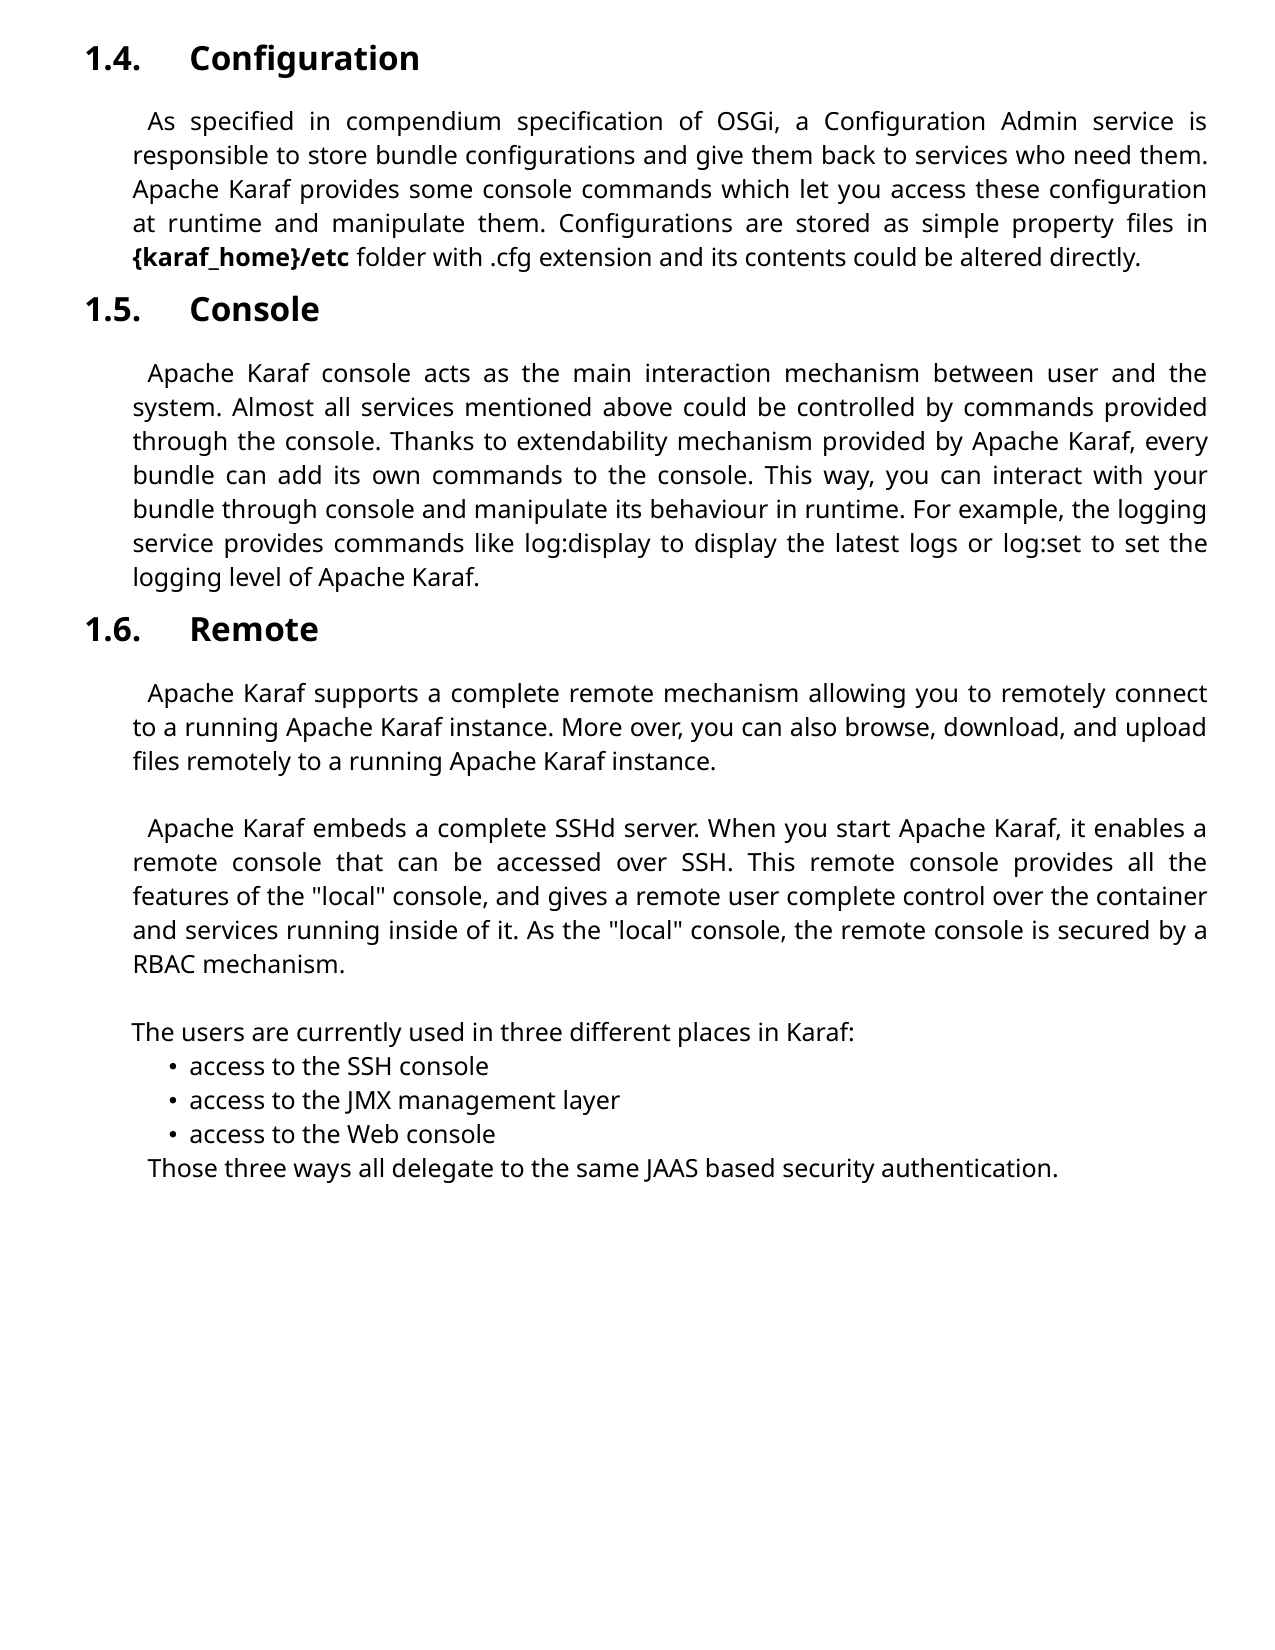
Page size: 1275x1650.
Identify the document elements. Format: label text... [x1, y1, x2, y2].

text Apache Karaf embeds a complete SSHd server. When you start Apache Karaf, it enables a remote console that can be accessed over SSH. This remote console provides all the features of the "local" console, and gives a remote user complete control over the container and services running inside of it. As the "local" console, the remote console is secured by a RBAC mechanism. [132, 811, 1209, 981]
list access to the Web console [168, 1117, 1209, 1151]
text As specified in compendium specification of OSGi, a Configuration Admin service is responsible to store bundle configurations and give them back to services who need them. Apache Karaf provides some console commands which let you access these configuration at runtime and manipulate them. Configurations are stored as simple property files in {karaf_home}/etc folder with .cfg extension and its contents could be altered directly. [132, 104, 1209, 274]
text Apache Karaf supports a complete remote mechanism allowing you to remotely connect to a running Apache Karaf instance. More over, you can also browse, download, and upload files remotely to a running Apache Karaf instance. [132, 676, 1209, 777]
list access to the JMX management layer [168, 1083, 1209, 1117]
text Apache Karaf console acts as the main interaction mechanism between user and the system. Almost all services mentioned above could be controlled by commands provided through the console. Thanks to extendability mechanism provided by Apache Karaf, every bundle can add its own commands to the console. This way, you can interact with your bundle through console and manipulate its behaviour in runtime. For example, the logging service provides commands like log:display to display the latest logs or log:set to set the logging level of Apache Karaf. [132, 356, 1209, 593]
text Those three ways all delegate to the same JAAS based security authentication. [132, 1151, 1209, 1185]
text The users are currently used in three different places in Karaf: [131, 1015, 1209, 1049]
subtitle Remote [84, 606, 1209, 652]
subtitle Configuration [84, 34, 1209, 80]
list access to the SSH console [168, 1049, 1209, 1083]
subtitle Console [84, 286, 1209, 332]
